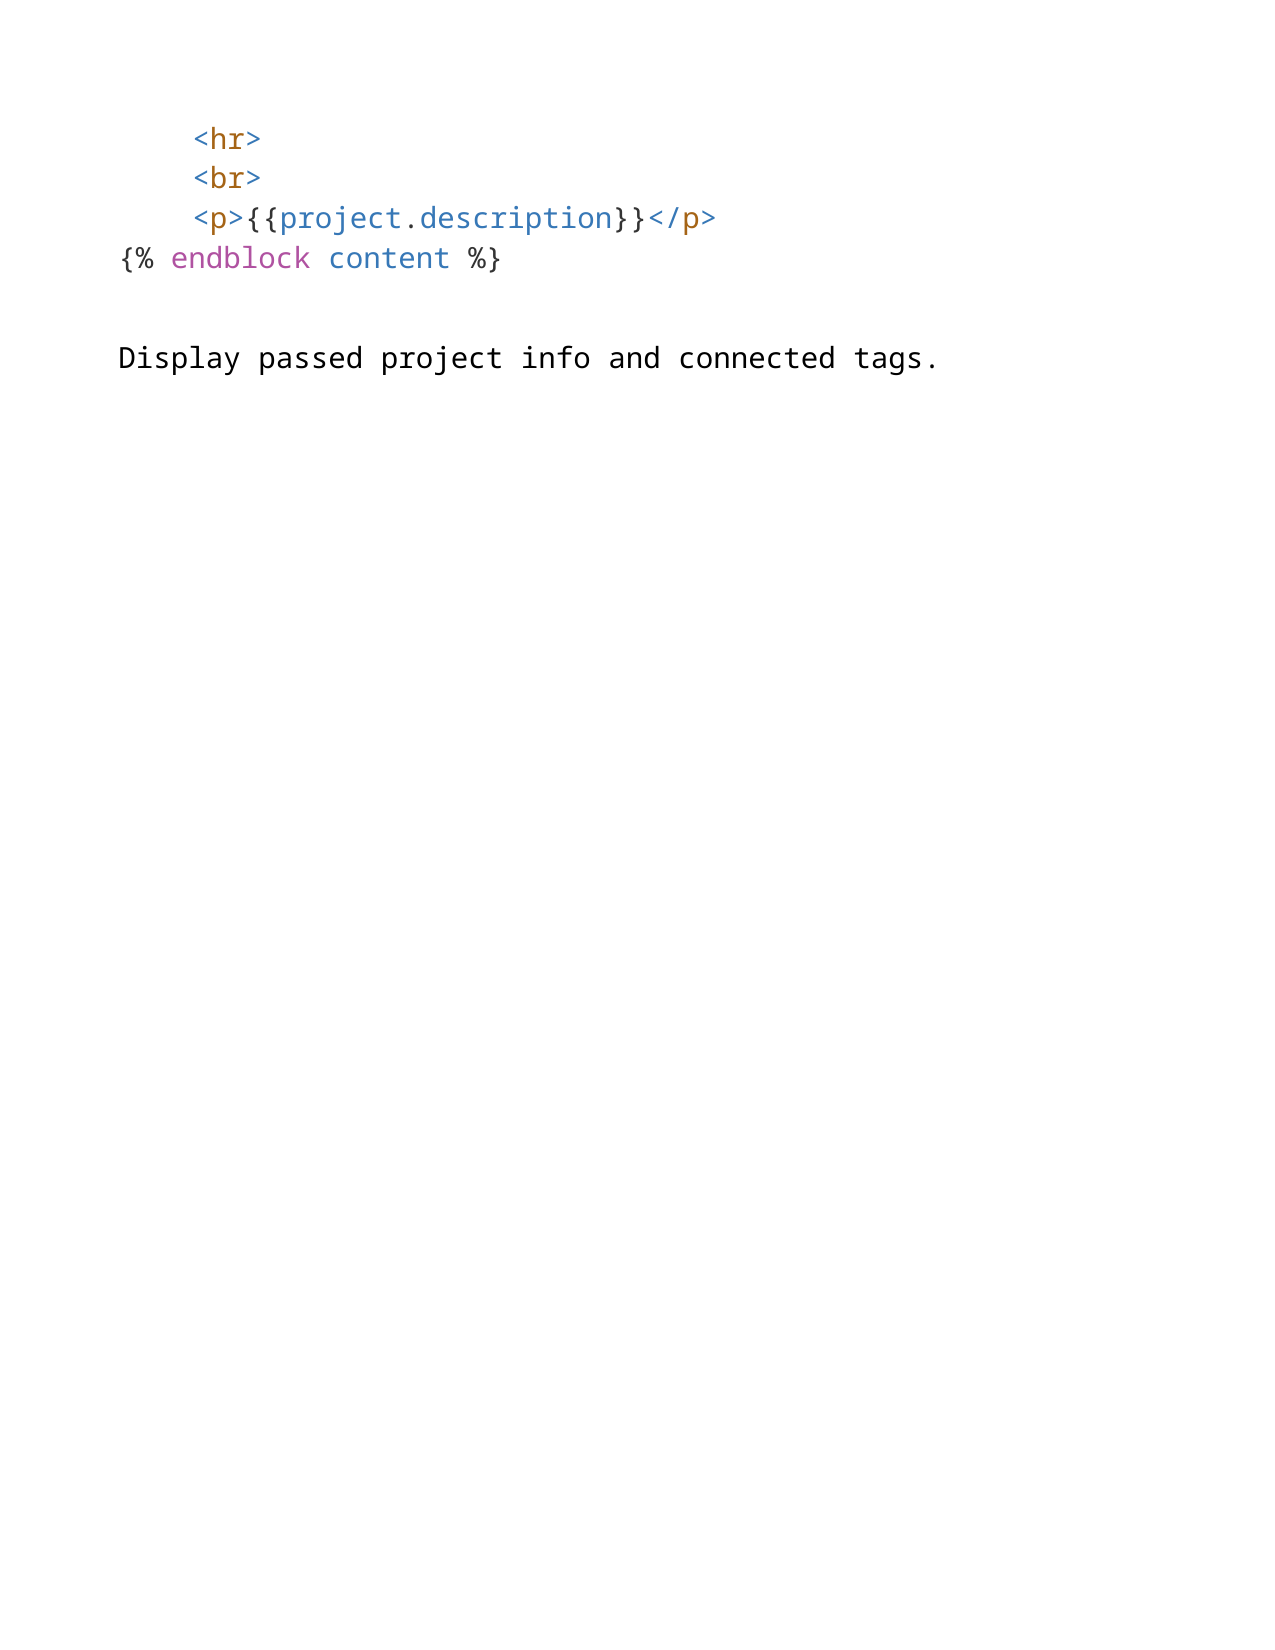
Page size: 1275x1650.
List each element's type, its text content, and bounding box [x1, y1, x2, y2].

text {% endblock content %} [118, 237, 1157, 277]
text <br> [118, 158, 1157, 197]
text Display passed project info and connected tags. [118, 337, 1157, 377]
text <p>{{project.description}}</p> [118, 197, 1157, 237]
text <hr> [118, 118, 1157, 158]
